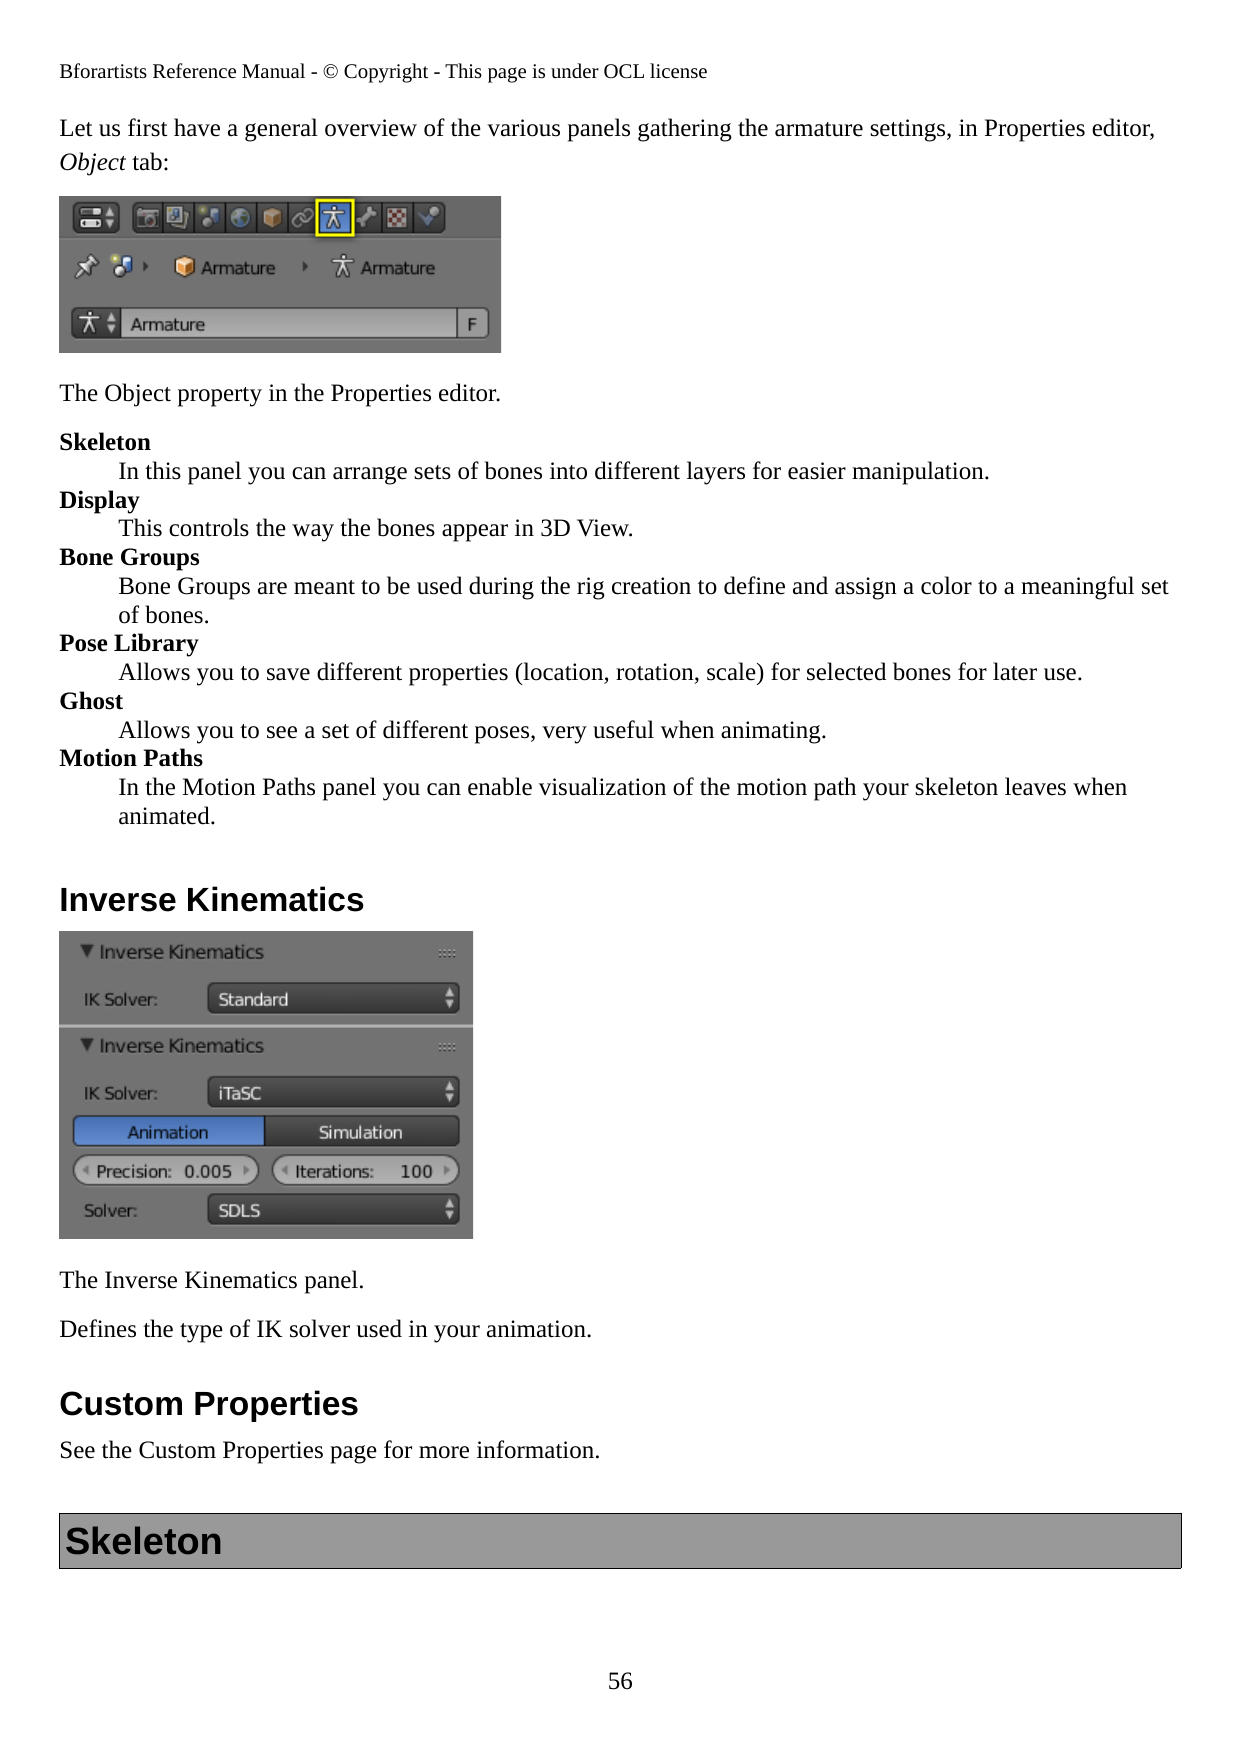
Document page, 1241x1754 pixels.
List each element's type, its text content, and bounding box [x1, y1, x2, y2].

subtitle Bone Groups [59, 542, 1181, 571]
list In the Motion Paths panel you can enable visualization of the motion path your skeleton leaves when animated. [118, 772, 1181, 830]
subtitle Inverse Kinematics [59, 880, 1181, 919]
text The Inverse Kinematics panel. [59, 1265, 1181, 1293]
subtitle Ghost [59, 686, 1181, 715]
list Allows you to see a set of different poses, very useful when animating. [118, 715, 1181, 743]
subtitle Display [59, 485, 1181, 513]
list Bone Groups are meant to be used during the rig creation to define and assign a color to a meaningful set of bones. [118, 571, 1181, 628]
subtitle Custom Properties [59, 1384, 1181, 1422]
text Defines the type of IK solver used in your animation. [59, 1314, 1181, 1342]
picture [59, 931, 474, 1239]
picture [59, 196, 502, 353]
subtitle Motion Paths [59, 743, 1181, 772]
text Let us first have a general overview of the various panels gathering the armature settings, in Properties editor, Object tab: [59, 113, 1181, 176]
text See the Custom Properties page for more information. [59, 1435, 1181, 1463]
subtitle Skeleton [59, 427, 1181, 456]
table_header Skeleton [60, 1514, 1181, 1568]
list In this panel you can arrange sets of bones into different layers for easier manipulation. [118, 456, 1181, 485]
text The Object property in the Properties editor. [59, 378, 1181, 407]
subtitle Pose Library [59, 628, 1181, 657]
list Allows you to save different properties (location, rotation, scale) for selected bones for later use. [118, 657, 1181, 686]
list This controls the way the bones appear in 3D View. [118, 513, 1181, 542]
